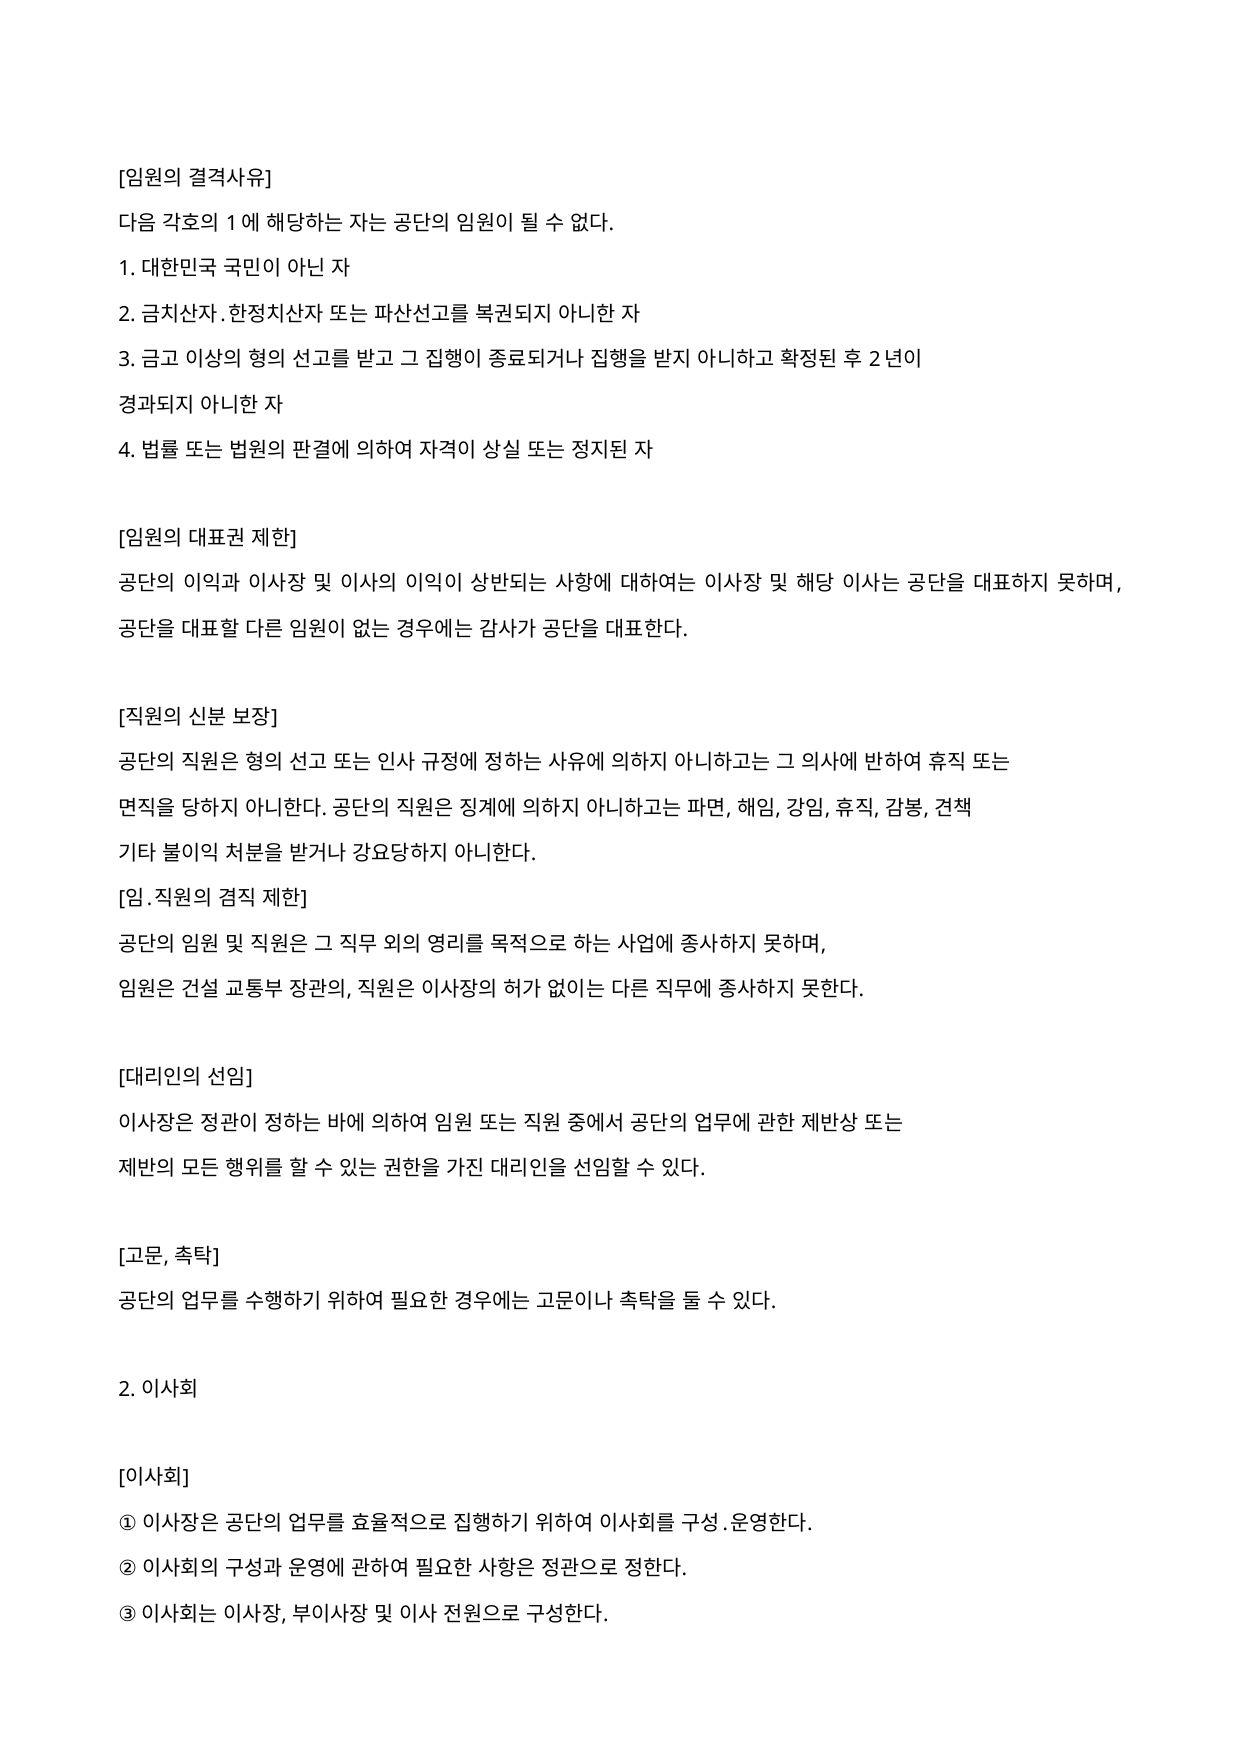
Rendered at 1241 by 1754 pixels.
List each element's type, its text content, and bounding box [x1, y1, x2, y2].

text [직원의 신분 보장] [118, 700, 1122, 730]
text [고문, 촉탁] [118, 1239, 1122, 1269]
text 기타 불이익 처분을 받거나 강요당하지 아니한다. [118, 836, 1122, 866]
text 3. 금고 이상의 형의 선고를 받고 그 집행이 종료되거나 집행을 받지 아니하고 확정된 후 2년이 [118, 342, 1122, 373]
text ② 이사회의 구성과 운영에 관하여 필요한 사항은 정관으로 정한다. [118, 1551, 1122, 1582]
text 이사장은 정관이 정하는 바에 의하여 임원 또는 직원 중에서 공단의 업무에 관한 제반상 또는 [118, 1106, 1122, 1136]
text ① 이사장은 공단의 업무를 효율적으로 집행하기 위하여 이사회를 구성․운영한다. [118, 1506, 1122, 1536]
text [이사회] [118, 1461, 1122, 1491]
text 경과되지 아니한 자 [118, 388, 1122, 418]
text 공단의 업무를 수행하기 위하여 필요한 경우에는 고문이나 촉탁을 둘 수 있다. [118, 1284, 1122, 1315]
text 임원은 건설 교통부 장관의, 직원은 이사장의 허가 없이는 다른 직무에 종사하지 못한다. [118, 972, 1122, 1003]
text 2. 금치산자․한정치산자 또는 파산선고를 복권되지 아니한 자 [118, 297, 1122, 327]
text 다음 각호의 1에 해당하는 자는 공단의 임원이 될 수 없다. [118, 206, 1122, 236]
text 4. 법률 또는 법원의 판결에 의하여 자격이 상실 또는 정지된 자 [118, 433, 1122, 463]
text 공단의 임원 및 직원은 그 직무 외의 영리를 목적으로 하는 사업에 종사하지 못하며, [118, 927, 1122, 957]
text [대리인의 선임] [118, 1060, 1122, 1091]
text 2. 이사회 [118, 1373, 1122, 1403]
text 공단의 이익과 이사장 및 이사의 이익이 상반되는 사항에 대하여는 이사장 및 해당 이사는 공단을 대표하지 못하며, 공단을 대표할 다른 임원이 없는 경우에는 감사가 공단을 대표한다. [118, 567, 1122, 642]
text 면직을 당하지 아니한다. 공단의 직원은 징계에 의하지 아니하고는 파면, 해임, 강임, 휴직, 감봉, 견책 [118, 791, 1122, 821]
text ③이사회는 이사장, 부이사장 및 이사 전원으로 구성한다. [118, 1597, 1122, 1627]
text [임원의 결격사유] [118, 161, 1122, 191]
text 제반의 모든 행위를 할 수 있는 권한을 가진 대리인을 선임할 수 있다. [118, 1151, 1122, 1181]
text 1. 대한민국 국민이 아닌 자 [118, 252, 1122, 282]
text 공단의 직원은 형의 선고 또는 인사 규정에 정하는 사유에 의하지 아니하고는 그 의사에 반하여 휴직 또는 [118, 745, 1122, 776]
text [임․직원의 겸직 제한] [118, 882, 1122, 912]
text [임원의 대표권 제한] [118, 521, 1122, 551]
